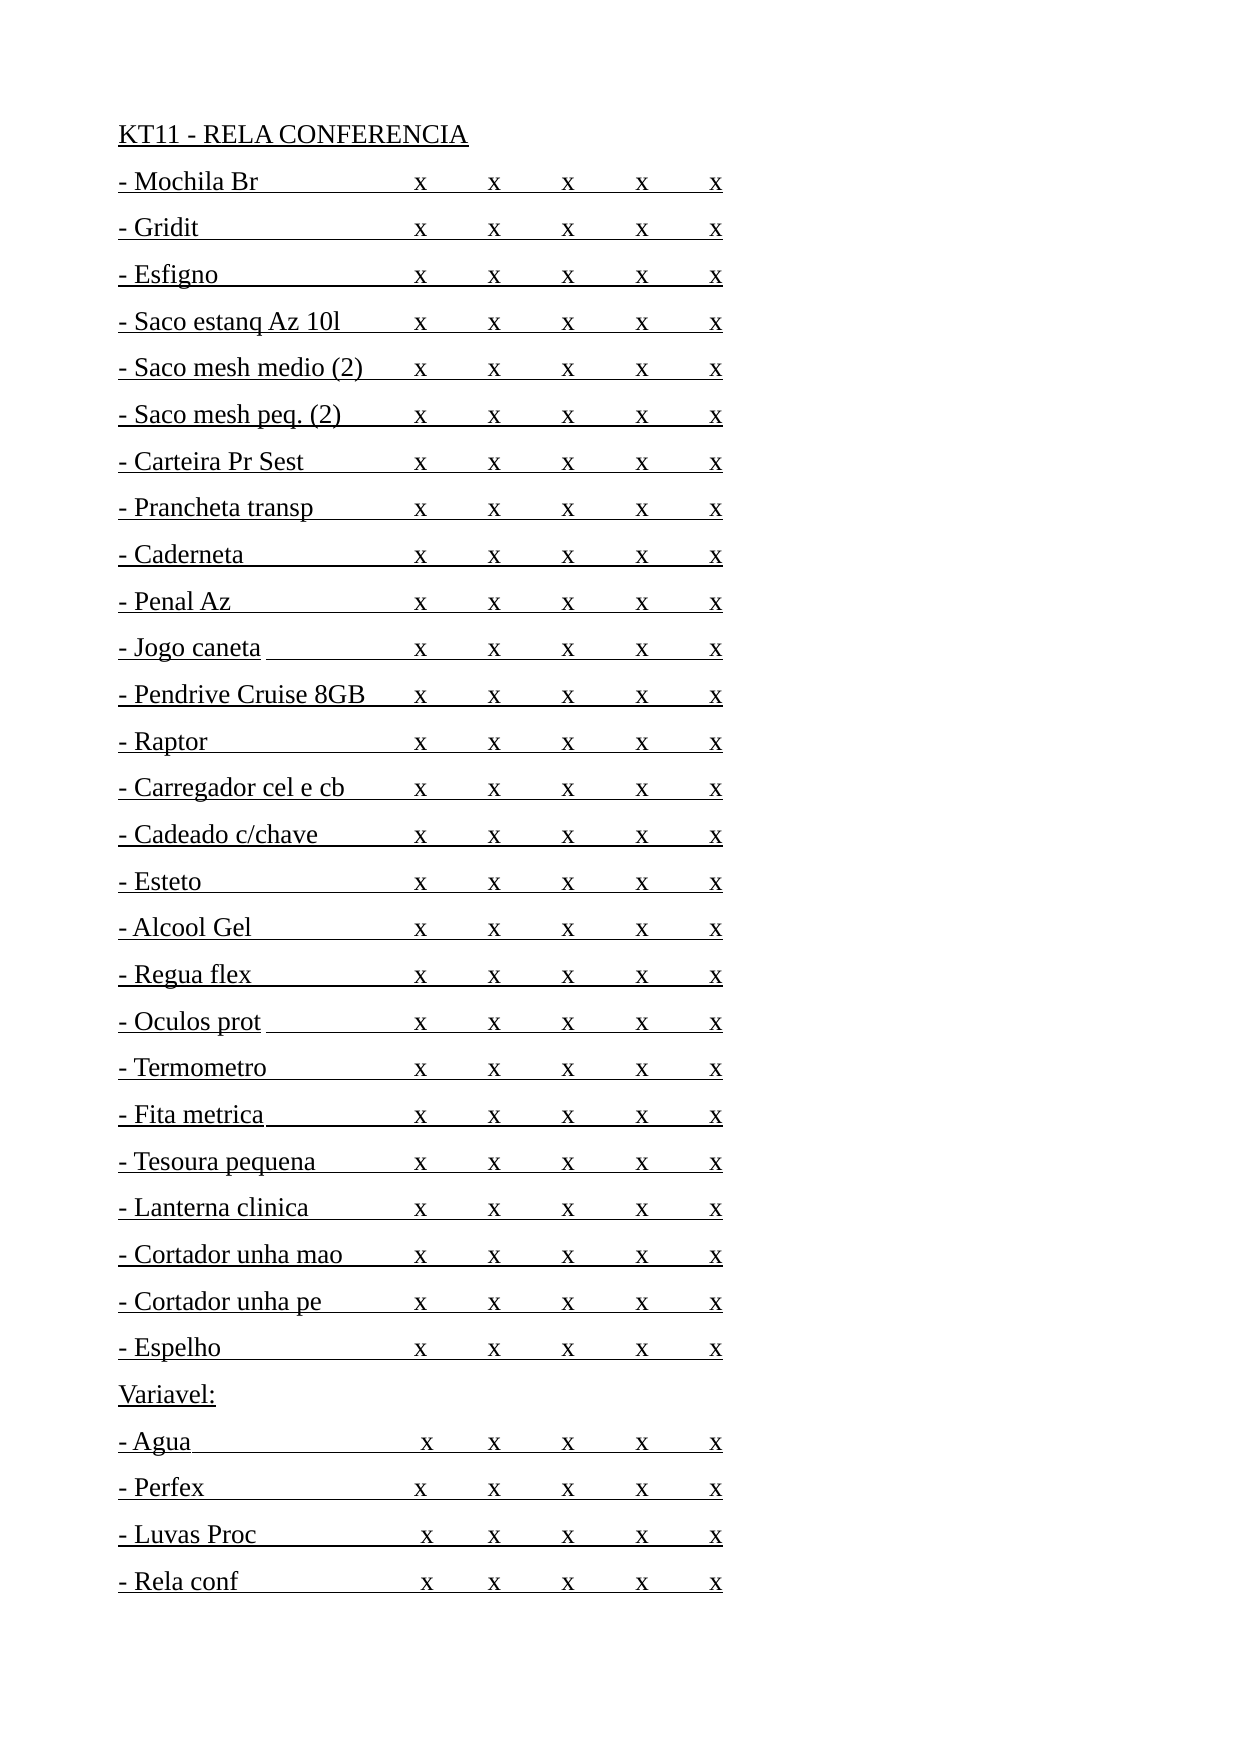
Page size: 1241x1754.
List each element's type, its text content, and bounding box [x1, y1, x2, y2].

text - Espelho x x x x x [118, 1331, 1122, 1363]
text - Oculos prot x x x x x [118, 1005, 1122, 1036]
text - Luvas Proc x x x x x [118, 1518, 1122, 1549]
text - Esteto x x x x x [118, 865, 1122, 896]
text - Raptor x x x x x [118, 725, 1122, 756]
text - Termometro x x x x x [118, 1051, 1122, 1083]
text - Lanterna clinica x x x x x [118, 1191, 1122, 1223]
text - Carregador cel e cb x x x x x [118, 771, 1122, 803]
text - Tesoura pequena x x x x x [118, 1145, 1122, 1176]
text - Regua flex x x x x x [118, 958, 1122, 989]
text - Rela conf x x x x x [118, 1565, 1122, 1596]
text - Saco mesh peq. (2) x x x x x [118, 398, 1122, 429]
text - Caderneta x x x x x [118, 538, 1122, 569]
text - Perfex x x x x x [118, 1471, 1122, 1503]
text - Agua x x x x x [118, 1425, 1122, 1456]
text - Esfigno x x x x x [118, 258, 1122, 289]
text - Gridit x x x x x [118, 211, 1122, 243]
text - Cortador unha pe x x x x x [118, 1285, 1122, 1316]
text KT11 - RELA CONFERENCIA [118, 118, 1122, 149]
text Variavel: [118, 1378, 1122, 1409]
text - Alcool Gel x x x x x [118, 911, 1122, 943]
text - Penal Az x x x x x [118, 585, 1122, 616]
text - Saco estanq Az 10l x x x x x [118, 305, 1122, 336]
text - Jogo caneta x x x x x [118, 631, 1122, 663]
text - Cortador unha mao x x x x x [118, 1238, 1122, 1269]
text - Pendrive Cruise 8GB x x x x x [118, 678, 1122, 709]
text - Cadeado c/chave x x x x x [118, 818, 1122, 849]
text - Carteira Pr Sest x x x x x [118, 445, 1122, 476]
text - Mochila Br x x x x x [118, 165, 1122, 196]
text - Fita metrica x x x x x [118, 1098, 1122, 1129]
text - Prancheta transp x x x x x [118, 491, 1122, 523]
text - Saco mesh medio (2) x x x x x [118, 351, 1122, 383]
